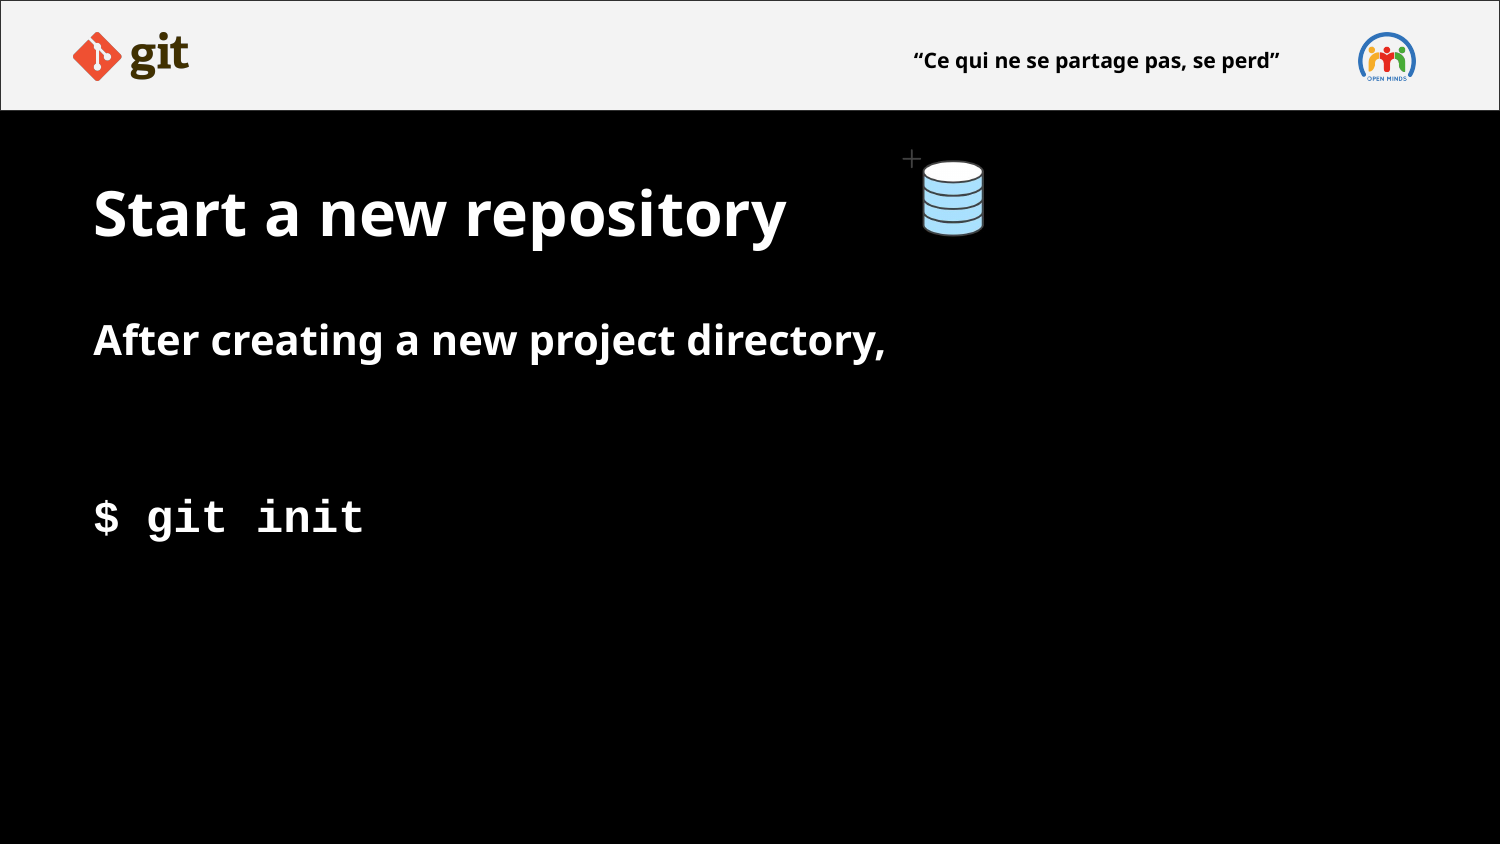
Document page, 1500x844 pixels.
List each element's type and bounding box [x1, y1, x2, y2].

picture [73, 32, 189, 81]
picture [1358, 32, 1416, 81]
picture [897, 147, 1001, 241]
